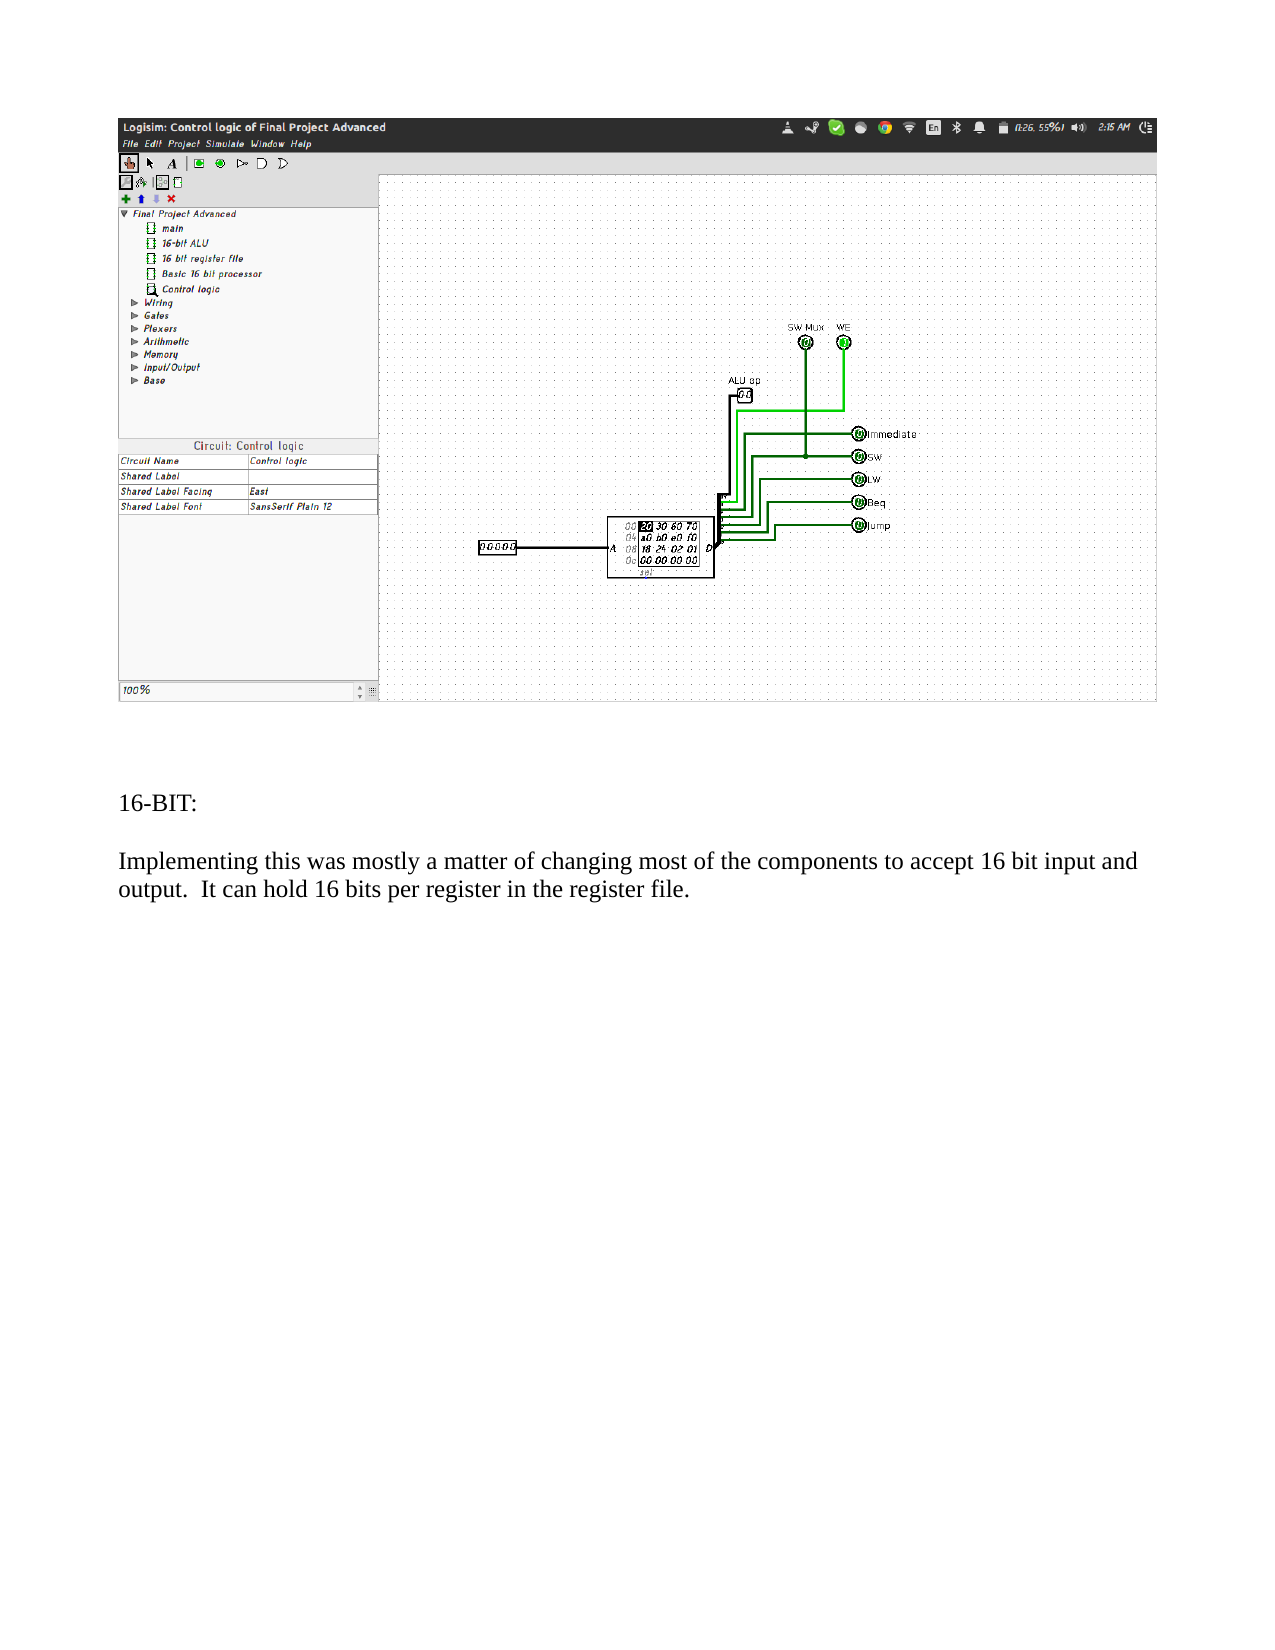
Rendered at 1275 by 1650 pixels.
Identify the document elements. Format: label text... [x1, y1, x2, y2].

text Implementing this was mostly a matter of changing most of the components to accept 16 bit input and output. It can hold 16 bits per register in the register file. [118, 846, 1157, 903]
picture [118, 118, 1157, 702]
text 16-BIT: [118, 788, 1157, 817]
